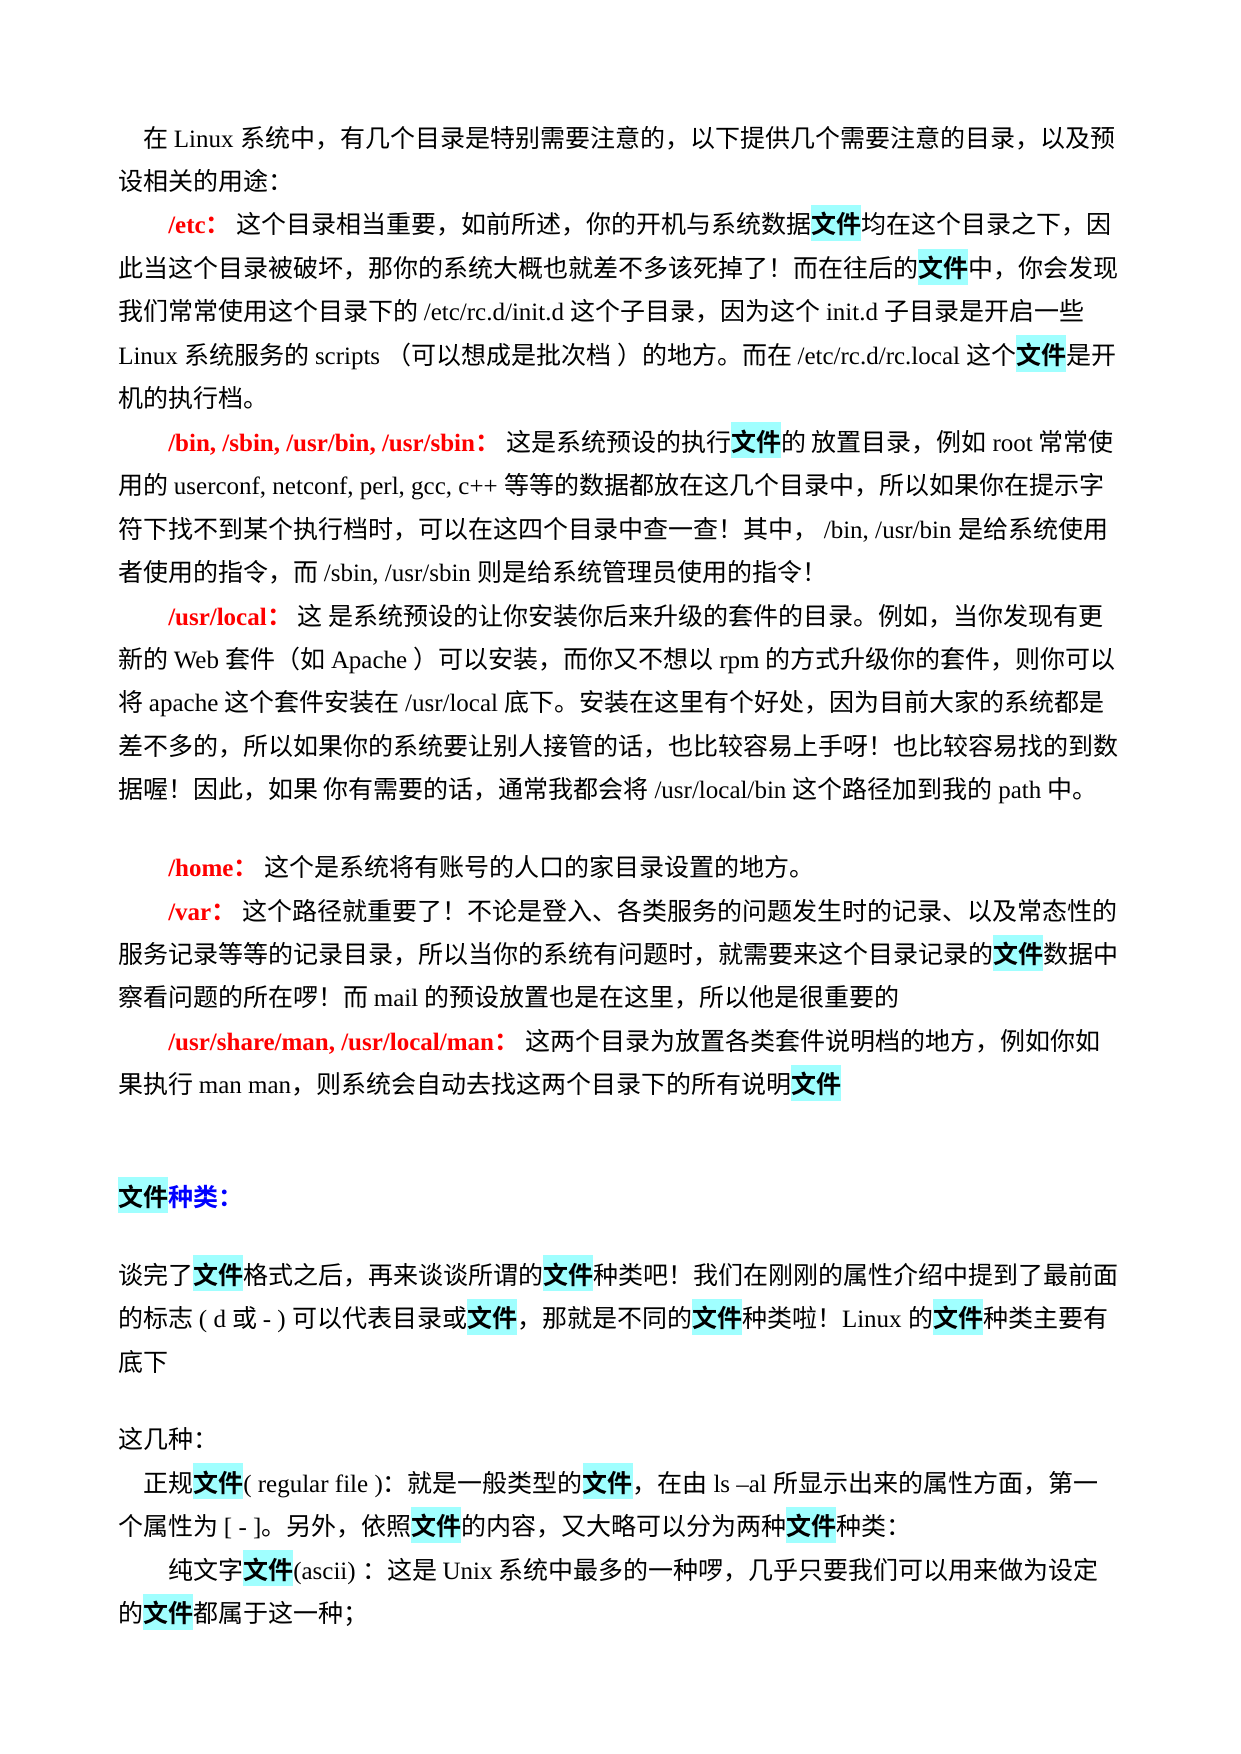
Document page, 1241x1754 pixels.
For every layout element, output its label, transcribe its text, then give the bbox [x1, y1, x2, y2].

text 在 Linux 系统中，有几个目录是特别需要注意的，以下提供几个需要注意的目录，以及预设相关的用途： /etc： 这个目录相当重要，如前所述，你的开机与系统数据文件均在这个目录之下，因此当这个目录被破坏，那你的系统大概也就差不多该死掉了！而在往后的文件中，你会发现我们常常使用这个目录下的 /etc/rc.d/init.d 这个子目录，因为这个 init.d 子目录是开启一些 Linux 系统服务的 scripts （可以想成是批次档 ）的地方。而在 /etc/rc.d/rc.local 这个文件是开机的执行档。 /bin, /sbin, /usr/bin, /usr/sbin： 这是系统预设的执行文件的 放置目录，例如 root 常常使用的 userconf, netconf, perl, gcc, c++ 等等的数据都放在这几个目录中，所以如果你在提示字符下找不到某个执行档时，可以在这四个目录中查一查！其中， /bin, /usr/bin 是给系统使用者使用的指令，而 /sbin, /usr/sbin 则是给系统管理员使用的指令！ /usr/local： 这 是系统预设的让你安装你后来升级的套件的目录。例如，当你发现有更新的 Web 套件（如 Apache ）可以安装，而你又不想以 rpm 的方式升级你的套件，则你可以将 apache 这个套件安装在 /usr/local 底下。安装在这里有个好处，因为目前大家的系统都是差不多的，所以如果你的系统要让别人接管的话，也比较容易上手呀！也比较容易找的到数据喔！因此，如果 你有需要的话，通常我都会将 /usr/local/bin 这个路径加到我的 path 中。 /home： 这个是系统将有账号的人口的家目录设置的地方。 /var： 这个路径就重要了！不论是登入、各类服务的问题发生时的记录、以及常态性的服务记录等等的记录目录，所以当你的系统有问题时，就需要来这个目录记录的文件数据中察看问题的所在啰！而 mail 的预设放置也是在这里，所以他是很重要的 /usr/share/man, /usr/local/man： 这两个目录为放置各类套件说明档的地方，例如你如果执行 man man，则系统会自动去找这两个目录下的所有说明文件 文件种类： 谈完了文件格式之后，再来谈谈所谓的文件种类吧！我们在刚刚的属性介绍中提到了最前面的标志 ( d 或 - ) 可以代表目录或文件，那就是不同的文件种类啦！Linux 的文件种类主要有底下 这几种： 正规文件( regular file )：就是一般类型的文件，在由 ls –al 所显示出来的属性方面，第一个属性为 [ - ]。另外，依照文件的内容，又大略可以分为两种文件种类： 纯文字文件(ascii) ：这是 Unix 系统中最多的一种啰，几乎只要我们可以用来做为设定的文件都属于这一种； [118, 118, 1122, 1630]
